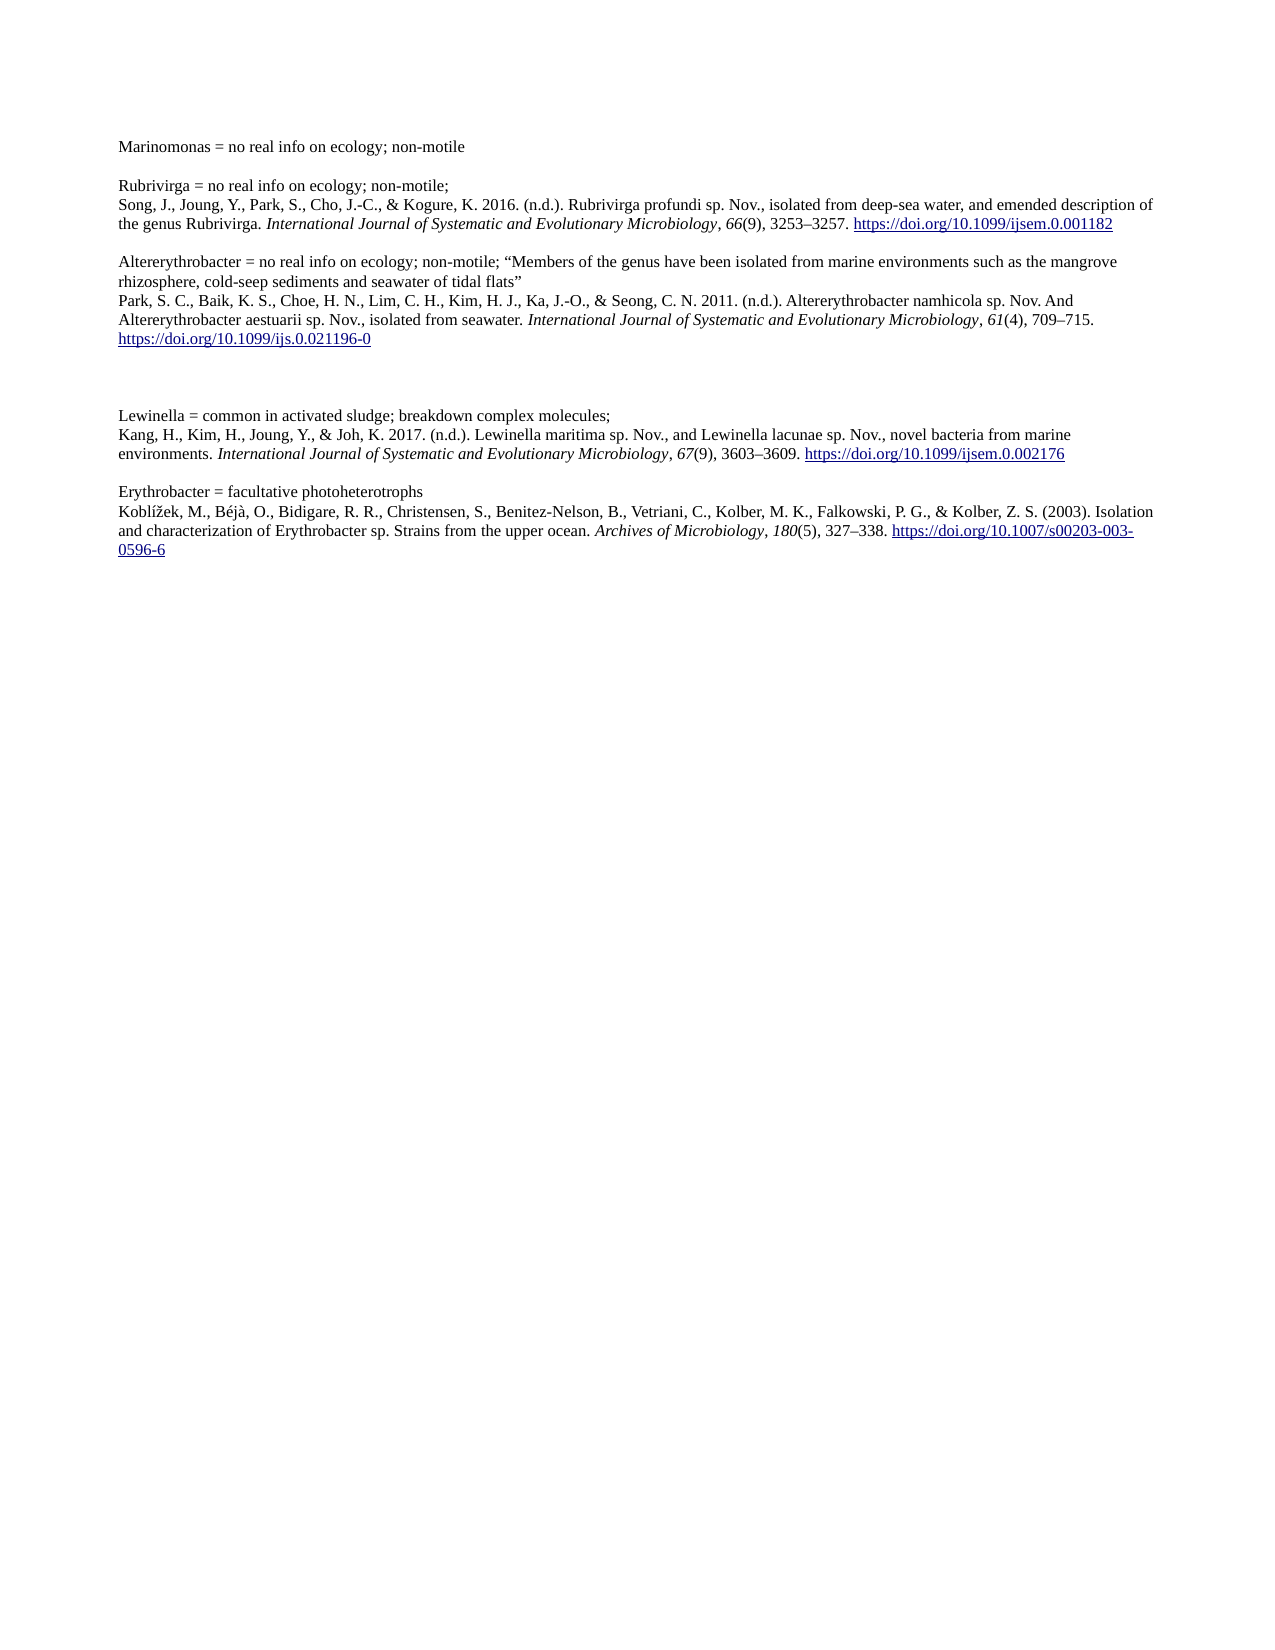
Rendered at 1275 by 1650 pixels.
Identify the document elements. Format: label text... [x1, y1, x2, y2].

text Kang, H., Kim, H., Joung, Y., & Joh, K. 2017. (n.d.). Lewinella maritima sp. Nov., and Lewinella lacunae sp. Nov., novel bacteria from marine environments. International Journal of Systematic and Evolutionary Microbiology, 67(9), 3603–3609. https://doi.org/10.1099/ijsem.0.002176 [118, 425, 1157, 463]
text Rubrivirga = no real info on ecology; non-motile; [118, 176, 1157, 195]
text Erythrobacter = facultative photoheterotrophs [118, 482, 1157, 501]
text Marinomonas = no real info on ecology; non-motile [118, 137, 1157, 156]
text Song, J., Joung, Y., Park, S., Cho, J.-C., & Kogure, K. 2016. (n.d.). Rubrivirga profundi sp. Nov., isolated from deep-sea water, and emended description of the genus Rubrivirga. International Journal of Systematic and Evolutionary Microbiology, 66(9), 3253–3257. https://doi.org/10.1099/ijsem.0.001182 [118, 195, 1157, 233]
text Lewinella = common in activated sludge; breakdown complex molecules; [118, 406, 1157, 425]
text Altererythrobacter = no real info on ecology; non-motile; “Members of the genus have been isolated from marine environments such as the mangrove rhizosphere, cold-seep sediments and seawater of tidal flats” [118, 252, 1157, 291]
text Park, S. C., Baik, K. S., Choe, H. N., Lim, C. H., Kim, H. J., Ka, J.-O., & Seong, C. N. 2011. (n.d.). Altererythrobacter namhicola sp. Nov. And Altererythrobacter aestuarii sp. Nov., isolated from seawater. International Journal of Systematic and Evolutionary Microbiology, 61(4), 709–715. https://doi.org/10.1099/ijs.0.021196-0 [118, 291, 1157, 348]
text Koblížek, M., Béjà, O., Bidigare, R. R., Christensen, S., Benitez-Nelson, B., Vetriani, C., Kolber, M. K., Falkowski, P. G., & Kolber, Z. S. (2003). Isolation and characterization of Erythrobacter sp. Strains from the upper ocean. Archives of Microbiology, 180(5), 327–338. https://doi.org/10.1007/s00203-003-0596-6 [118, 501, 1157, 559]
